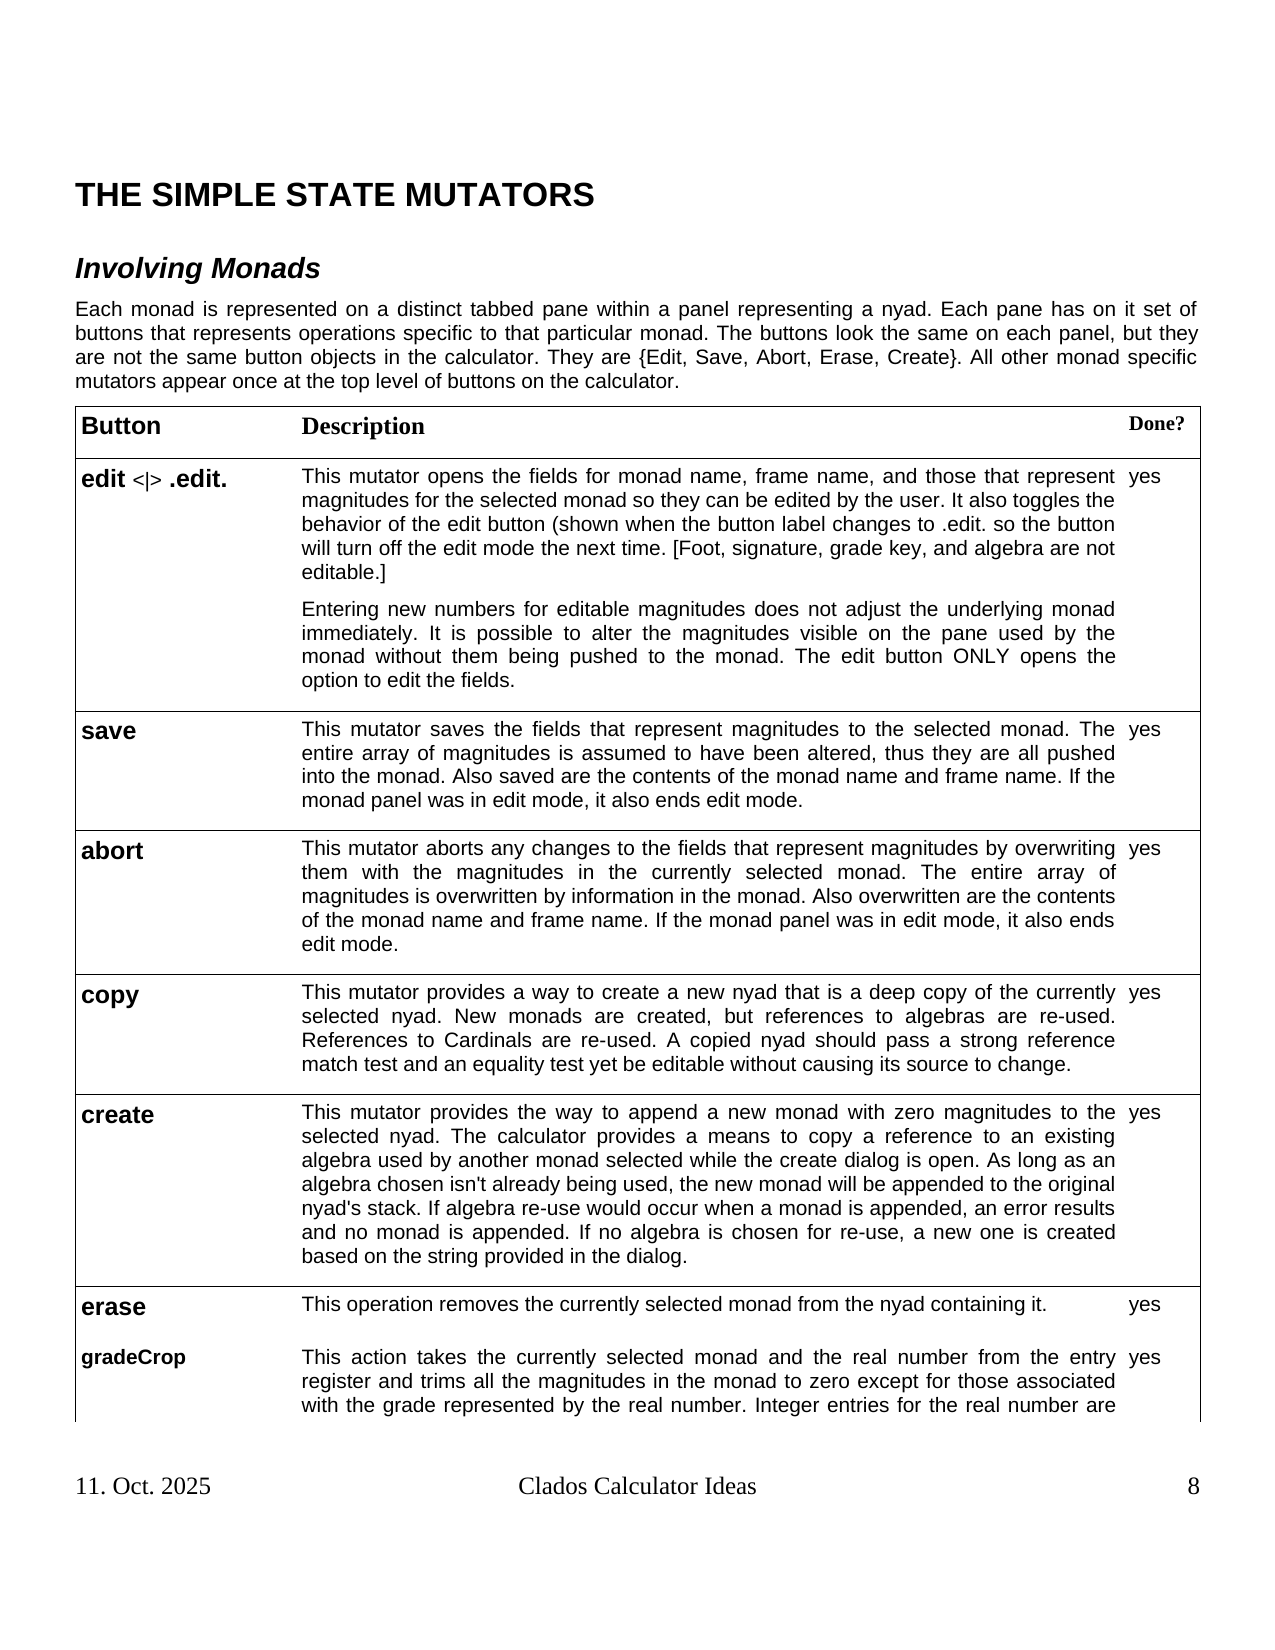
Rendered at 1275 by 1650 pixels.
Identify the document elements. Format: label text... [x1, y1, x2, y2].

table_cell create [76, 1095, 296, 1286]
table_cell This mutator opens the fields for monad name, frame name, and those that represent magnitudes for the selected monad so they can be edited by the user. It also toggles the behavior of the edit button (shown when the button label changes to .edit. so the button will turn off the edit mode the next time. [Foot, signature, grade key, and algebra are not editable.] Entering new numbers for editable magnitudes does not adjust the underlying monad immediately. It is possible to alter the magnitudes visible on the pane used by the monad without them being pushed to the monad. The edit button ONLY opens the option to edit the fields. [296, 459, 1123, 711]
table_header Description [296, 407, 1123, 458]
table_cell erase [76, 1287, 296, 1339]
table_cell yes [1123, 1287, 1200, 1339]
table_cell abort [76, 831, 296, 974]
table_cell yes [1123, 831, 1200, 974]
text Each monad is represented on a distinct tabbed pane within a panel representing a nyad. Each pane has on it set of buttons that represents operations specific to that particular monad. The buttons look the same on each panel, but they are not the same button objects in the calculator. They are {Edit, Save, Abort, Erase, Create}. All other monad specific mutators appear once at the top level of buttons on the calculator. [75, 297, 1200, 393]
table_cell yes [1123, 975, 1200, 1094]
table_cell edit <|> .edit. [76, 459, 296, 711]
table_cell This action takes the currently selected monad and the real number from the entry register and trims all the magnitudes in the monad to zero except for those associated with the grade represented by the real number. Integer entries for the real number are [296, 1339, 1123, 1422]
table_cell This mutator saves the fields that represent magnitudes to the selected monad. The entire array of magnitudes is assumed to have been altered, thus they are all pushed into the monad. Also saved are the contents of the monad name and frame name. If the monad panel was in edit mode, it also ends edit mode. [296, 712, 1123, 830]
subtitle Involving Monads [75, 251, 1200, 285]
table_cell yes [1123, 459, 1200, 711]
subtitle THE SIMPLE STATE MUTATORS [75, 175, 1200, 214]
table_cell yes [1123, 1095, 1200, 1286]
table_cell save [76, 712, 296, 830]
table_cell gradeCrop [76, 1339, 296, 1422]
table_cell yes [1123, 1339, 1200, 1422]
table_cell This mutator aborts any changes to the fields that represent magnitudes by overwriting them with the magnitudes in the currently selected monad. The entire array of magnitudes is overwritten by information in the monad. Also overwritten are the contents of the monad name and frame name. If the monad panel was in edit mode, it also ends edit mode. [296, 831, 1123, 974]
table_header Button [76, 407, 296, 458]
table_cell This mutator provides the way to append a new monad with zero magnitudes to the selected nyad. The calculator provides a means to copy a reference to an existing algebra used by another monad selected while the create dialog is open. As long as an algebra chosen isn't already being used, the new monad will be appended to the original nyad's stack. If algebra re-use would occur when a monad is appended, an error results and no monad is appended. If no algebra is chosen for re-use, a new one is created based on the string provided in the dialog. [296, 1095, 1123, 1286]
table_cell This operation removes the currently selected monad from the nyad containing it. [296, 1287, 1123, 1339]
table_cell This mutator provides a way to create a new nyad that is a deep copy of the currently selected nyad. New monads are created, but references to algebras are re-used. References to Cardinals are re-used. A copied nyad should pass a strong reference match test and an equality test yet be editable without causing its source to change. [296, 975, 1123, 1094]
table_cell copy [76, 975, 296, 1094]
table_header Done? [1123, 407, 1200, 458]
table_cell yes [1123, 712, 1200, 830]
